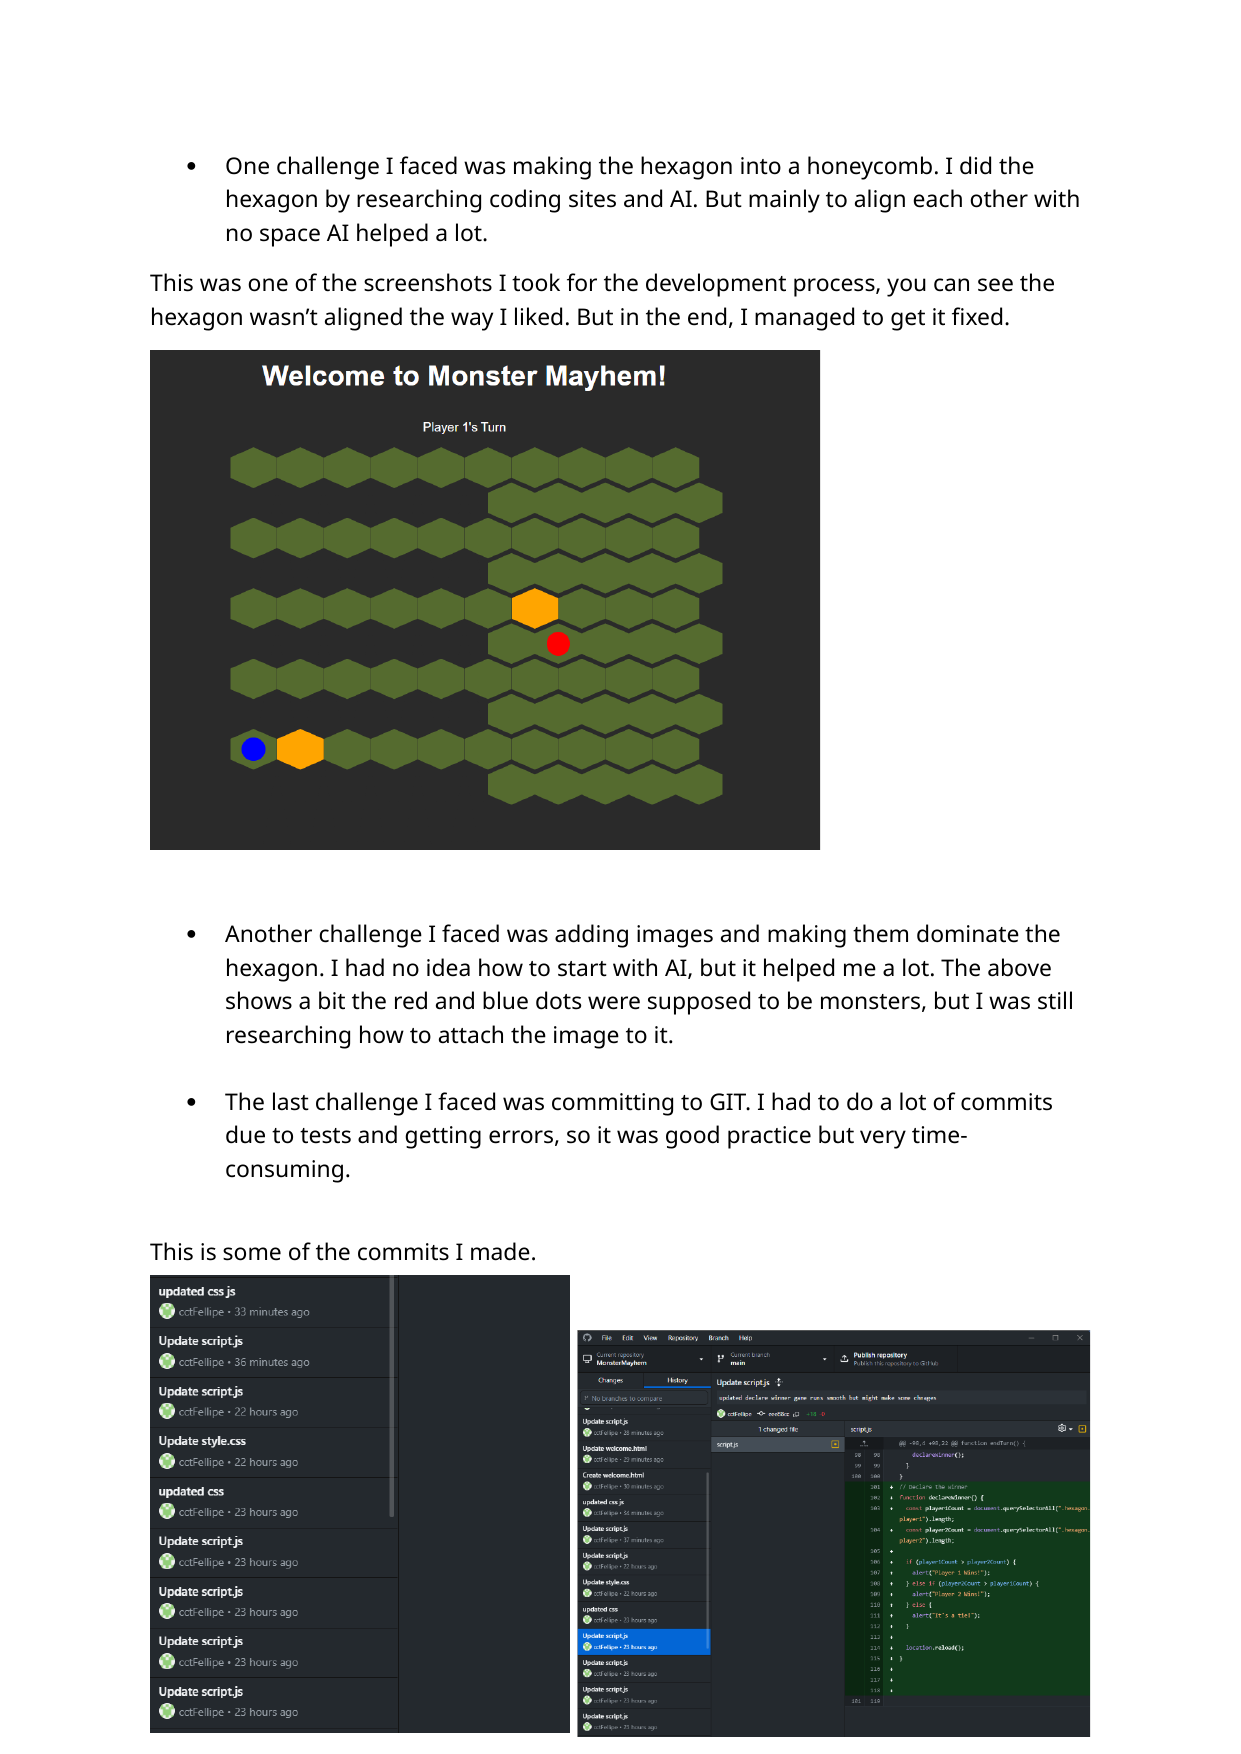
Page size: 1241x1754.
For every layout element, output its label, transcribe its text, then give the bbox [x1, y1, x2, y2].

text This is some of the commits I made. [150, 1236, 1090, 1267]
text This was one of the screenshots I took for the development process, you can see the hexagon wasn’t aligned the way I liked. But in the end, I managed to get it fixed. [150, 267, 1090, 332]
list The last challenge I faced was committing to GIT. I had to do a lot of commits due to tests and getting errors, so it was good practice but very time-consuming. [187, 1086, 1090, 1184]
list One challenge I faced was making the hexagon into a honeycomb. I did the hexagon by researching coding sites and AI. But mainly to align each other with no space AI helped a lot. [187, 150, 1090, 248]
list Another challenge I faced was adding images and making them dominate the hexagon. I had no idea how to start with AI, but it helped me a lot. The above shows a bit the red and blue dots were supposed to be monsters, but I was still researching how to attach the image to it. [187, 918, 1090, 1050]
